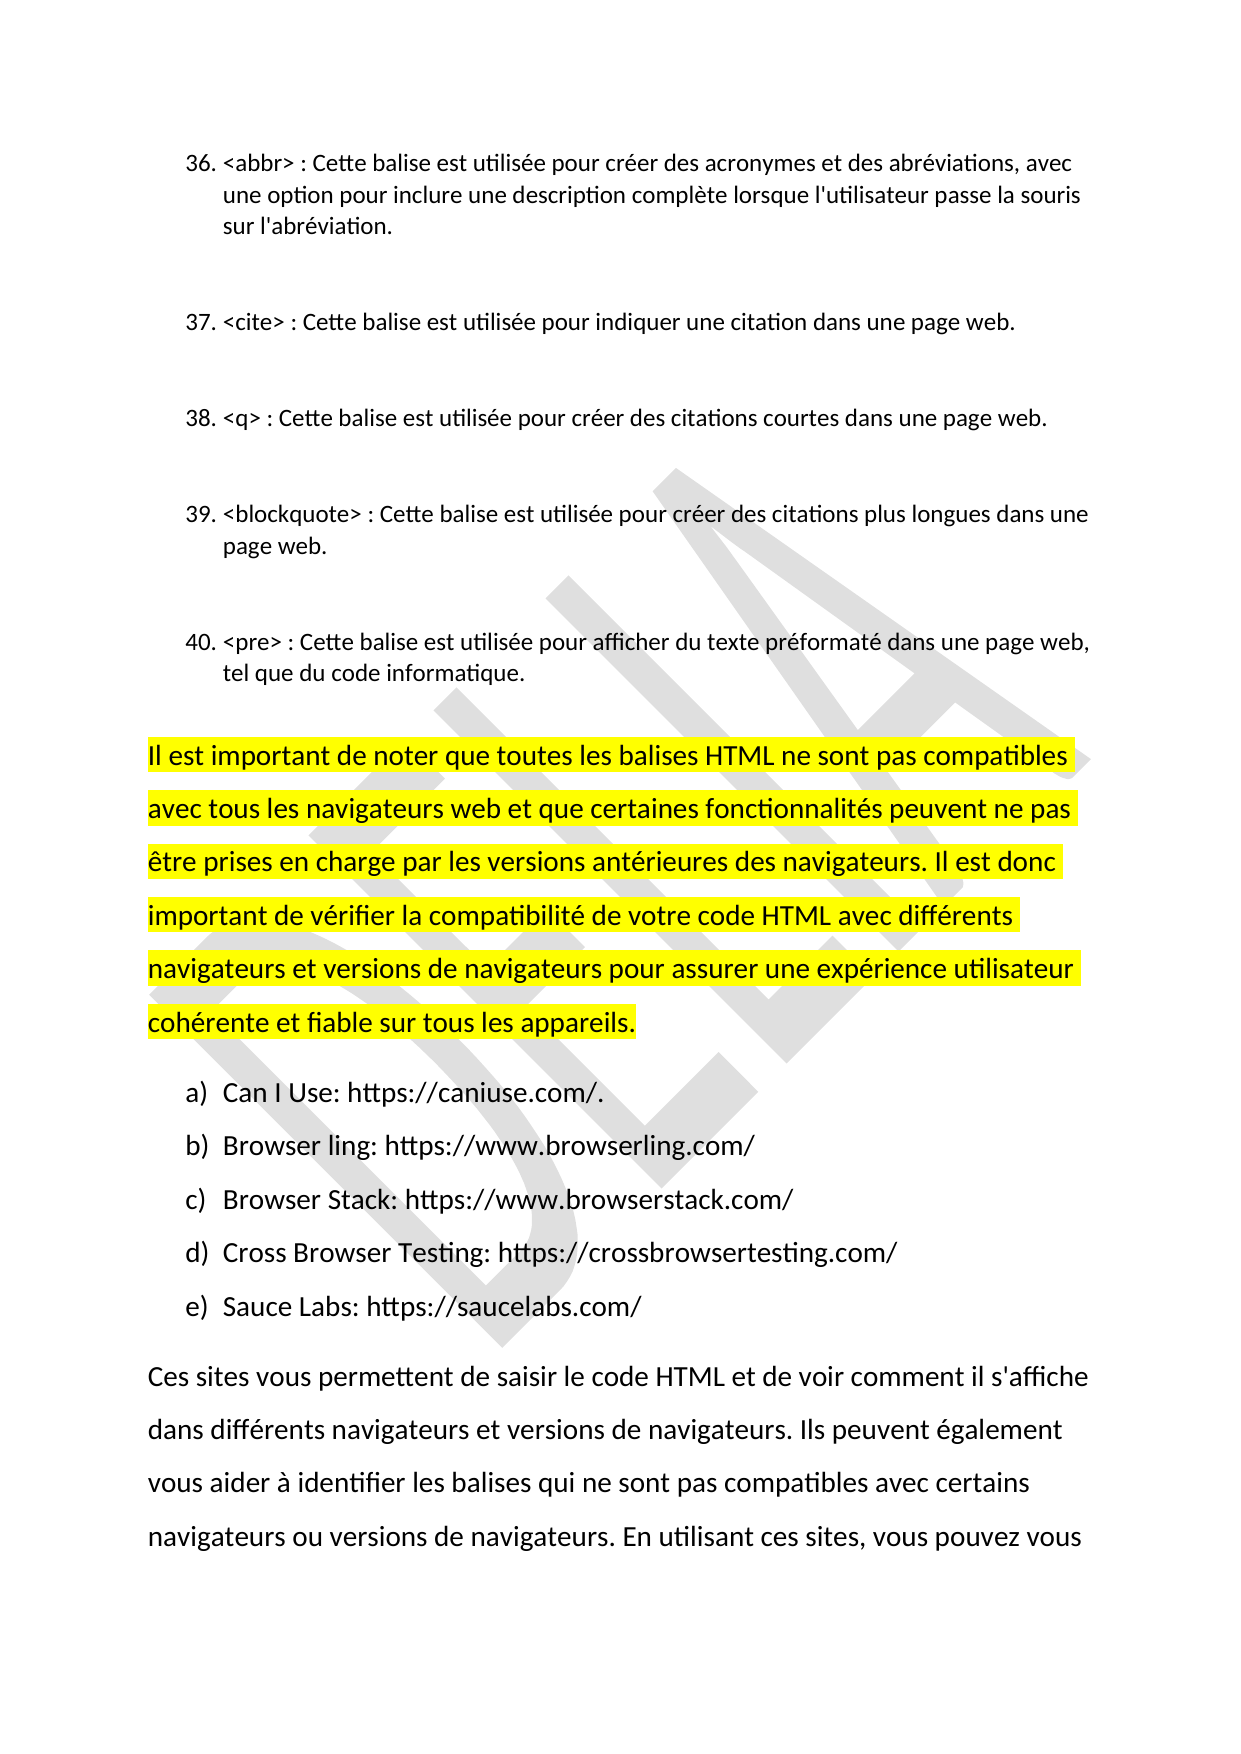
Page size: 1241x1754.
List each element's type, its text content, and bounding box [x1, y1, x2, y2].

list <cite> : Cette balise est utilisée pour indiquer une citation dans une page web. [185, 306, 1093, 337]
list Can I Use: https://caniuse.com/. [185, 1074, 262, 1109]
list Browser ling: https://www.browserling.com/ [689, 1127, 1093, 1163]
list Browser Stack: https://www.browserstack.com/ [564, 1181, 1093, 1216]
text Ces sites vous permettent de saisir le code HTML et de voir comment il s'affiche dans différents navigateurs et versions de navigateurs. Ils peuvent également vous aider à identifier les balises qui ne sont pas compatibles avec certains navigateurs ou versions de navigateurs. En utilisant ces sites, vous pouvez vous [148, 1358, 1093, 1554]
list <q> : Cette balise est utilisée pour créer des citations courtes dans une page web. [185, 402, 1093, 433]
list <pre> : Cette balise est utilisée pour afficher du texte préformaté dans une page web, tel que du code informatique. [903, 626, 1093, 688]
list Browser ling: https://www.browserling.com/ [329, 1127, 513, 1163]
list Sauce Labs: https://saucelabs.com/ [185, 1288, 476, 1323]
list Can I Use: https://caniuse.com/. [595, 1074, 695, 1109]
list <blockquote> : Cette balise est utilisée pour créer des citations plus longues dans une page web. [185, 498, 700, 560]
list <pre> : Cette balise est utilisée pour afficher du texte préformaté dans une page web, tel que du code informatique. [621, 626, 789, 688]
list Cross Browser Testing: https://crossbrowsertesting.com/ [574, 1234, 1093, 1270]
list <blockquote> : Cette balise est utilisée pour créer des citations plus longues dans une page web. [721, 498, 1093, 560]
text Il est important de noter que toutes les balises HTML ne sont pas compatibles avec tous les navigateurs web et que certaines fonctionnalités peuvent ne pas être prises en charge par les versions antérieures des navigateurs. Il est donc important de vérifier la compatibilité de votre code HTML avec différents navigateurs et versions de navigateurs pour assurer une expérience utilisateur cohérente et fiable sur tous les appareils. [213, 965, 408, 1039]
text Il est important de noter que toutes les balises HTML ne sont pas compatibles avec tous les navigateurs web et que certaines fonctionnalités peuvent ne pas être prises en charge par les versions antérieures des navigateurs. Il est donc important de vérifier la compatibilité de votre code HTML avec différents navigateurs et versions de navigateurs pour assurer une expérience utilisateur cohérente et fiable sur tous les appareils. [148, 737, 761, 1039]
list <abbr> : Cette balise est utilisée pour créer des acronymes et des abréviations, avec une option pour inclure une description complète lorsque l'utilisateur passe la souris sur l'abréviation. [185, 148, 1093, 241]
list Sauce Labs: https://saucelabs.com/ [529, 1288, 1093, 1323]
list Cross Browser Testing: https://crossbrowsertesting.com/ [436, 1234, 529, 1270]
text Il est important de noter que toutes les balises HTML ne sont pas compatibles avec tous les navigateurs web et que certaines fonctionnalités peuvent ne pas être prises en charge par les versions antérieures des navigateurs. Il est donc important de vérifier la compatibilité de votre code HTML avec différents navigateurs et versions de navigateurs pour assurer une expérience utilisateur cohérente et fiable sur tous les appareils. [508, 737, 1093, 1039]
list Can I Use: https://caniuse.com/. [742, 1074, 1093, 1109]
list Browser Stack: https://www.browserstack.com/ [185, 1181, 369, 1216]
list Can I Use: https://caniuse.com/. [276, 1074, 476, 1109]
list Browser ling: https://www.browserling.com/ [185, 1127, 316, 1163]
list Cross Browser Testing: https://crossbrowsertesting.com/ [185, 1234, 423, 1270]
list <pre> : Cette balise est utilisée pour afficher du texte préformaté dans une page web, tel que du code informatique. [185, 626, 634, 688]
list Browser ling: https://www.browserling.com/ [533, 1127, 635, 1163]
list Browser Stack: https://www.browserstack.com/ [383, 1181, 531, 1216]
list Can I Use: https://caniuse.com/. [493, 1074, 581, 1109]
list <pre> : Cette balise est utilisée pour afficher du texte préformaté dans une page web, tel que du code informatique. [784, 626, 913, 688]
